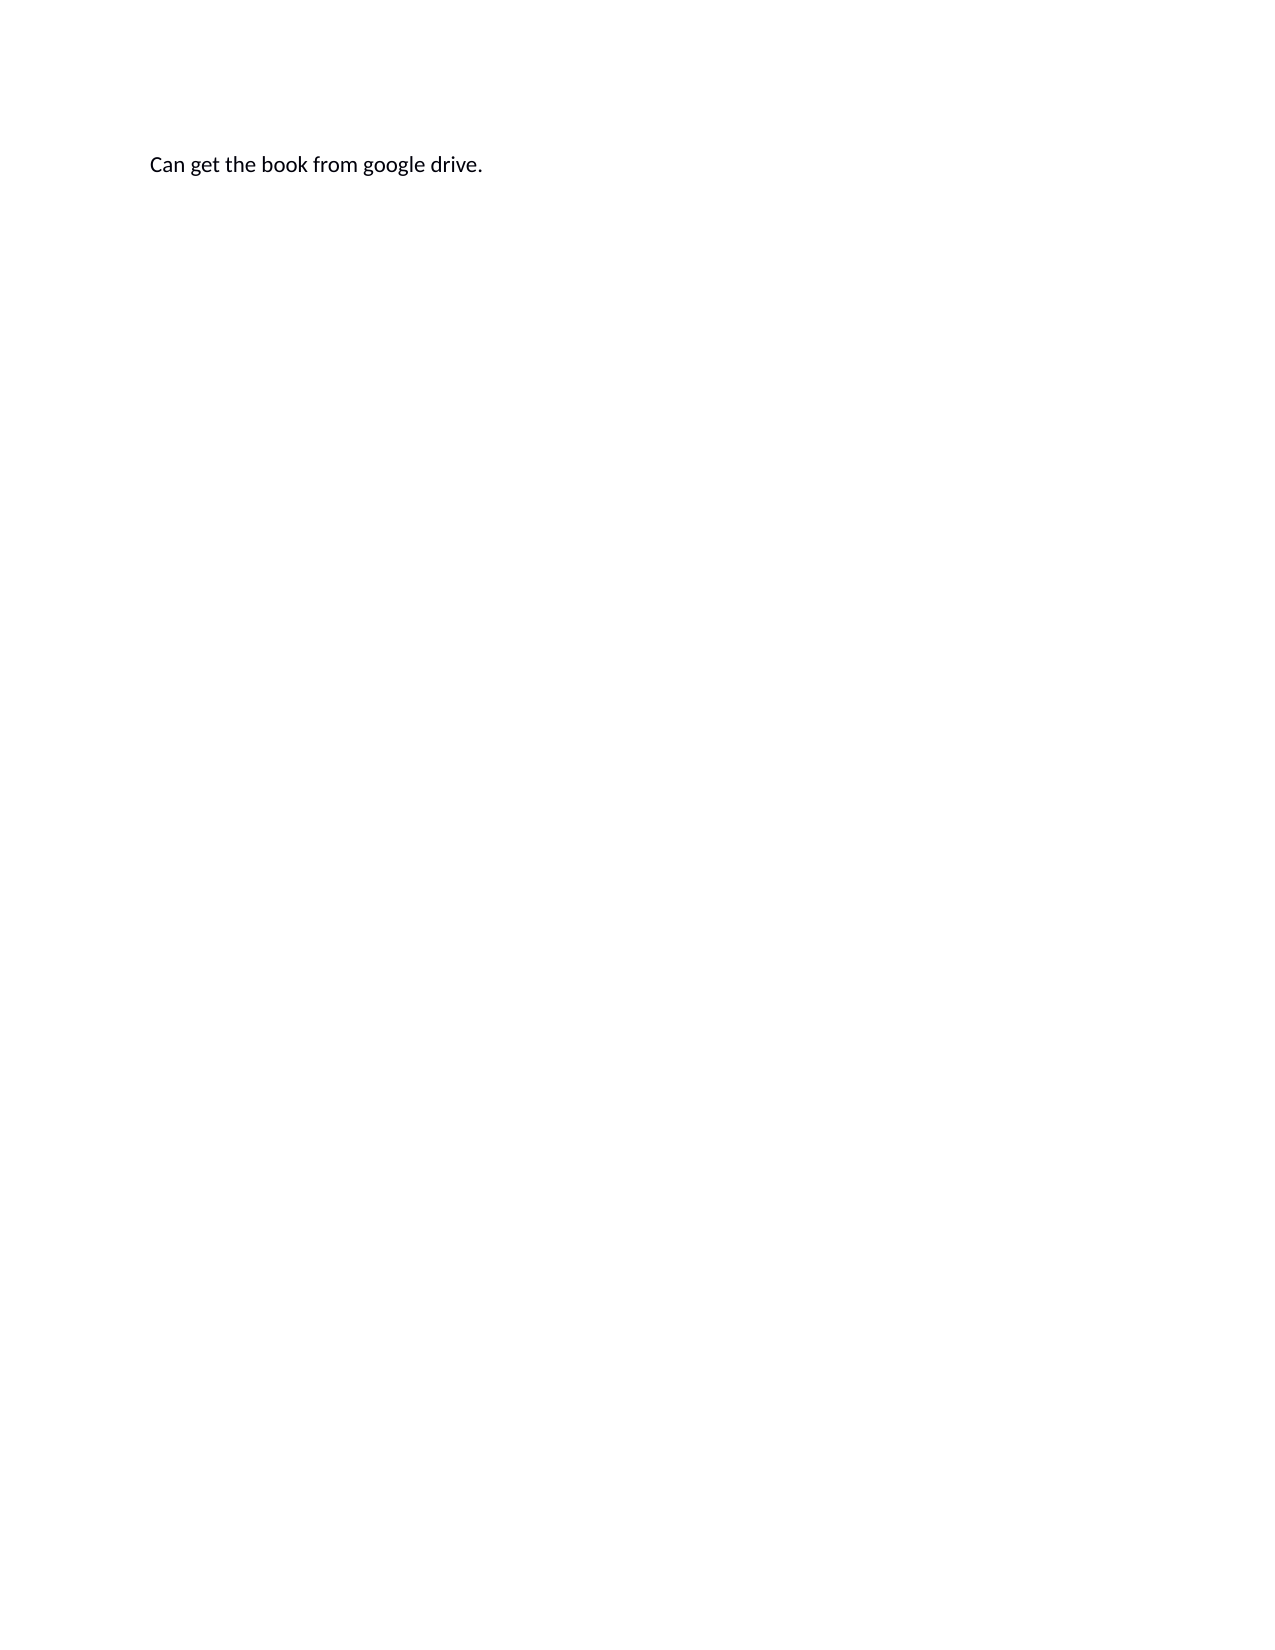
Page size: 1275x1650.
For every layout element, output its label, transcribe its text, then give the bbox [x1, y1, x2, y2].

text Can get the book from google drive. [150, 150, 1125, 178]
